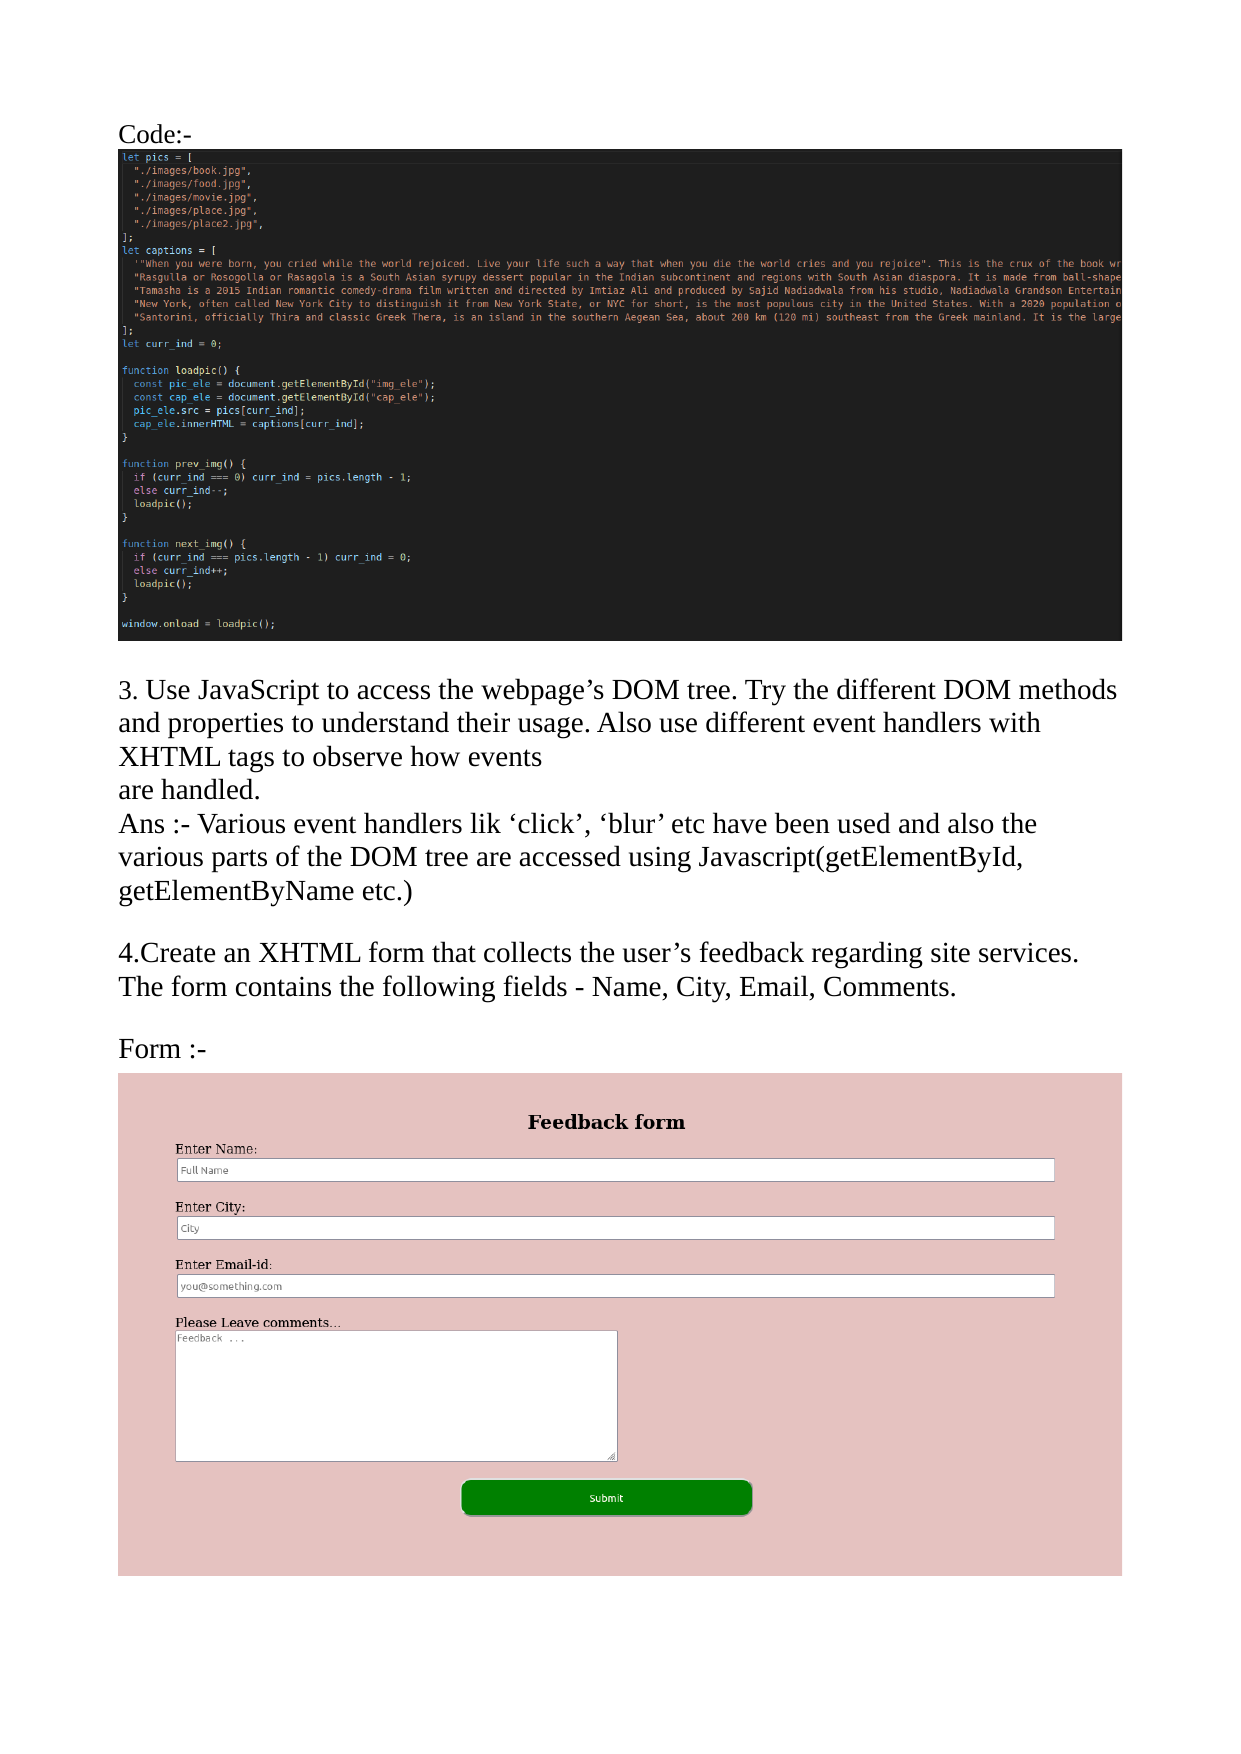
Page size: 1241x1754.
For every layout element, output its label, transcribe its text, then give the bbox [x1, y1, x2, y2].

picture [118, 1073, 1123, 1576]
text Code:- [118, 118, 1122, 149]
picture [118, 149, 1123, 641]
text 4.Create an XHTML form that collects the user’s feedback regarding site services. The form contains the following fields - Name, City, Email, Comments. [118, 935, 1122, 1002]
text Ans :- Various event handlers lik ‘click’, ‘blur’ etc have been used and also the various parts of the DOM tree are accessed using Javascript(getElementById, getElementByName etc.) [118, 806, 1122, 907]
text Form :- [118, 1031, 1122, 1065]
text 3. Use JavaScript to access the webpage’s DOM tree. Try the different DOM methods and properties to understand their usage. Also use different event handlers with XHTML tags to observe how events are handled. [118, 672, 1122, 806]
